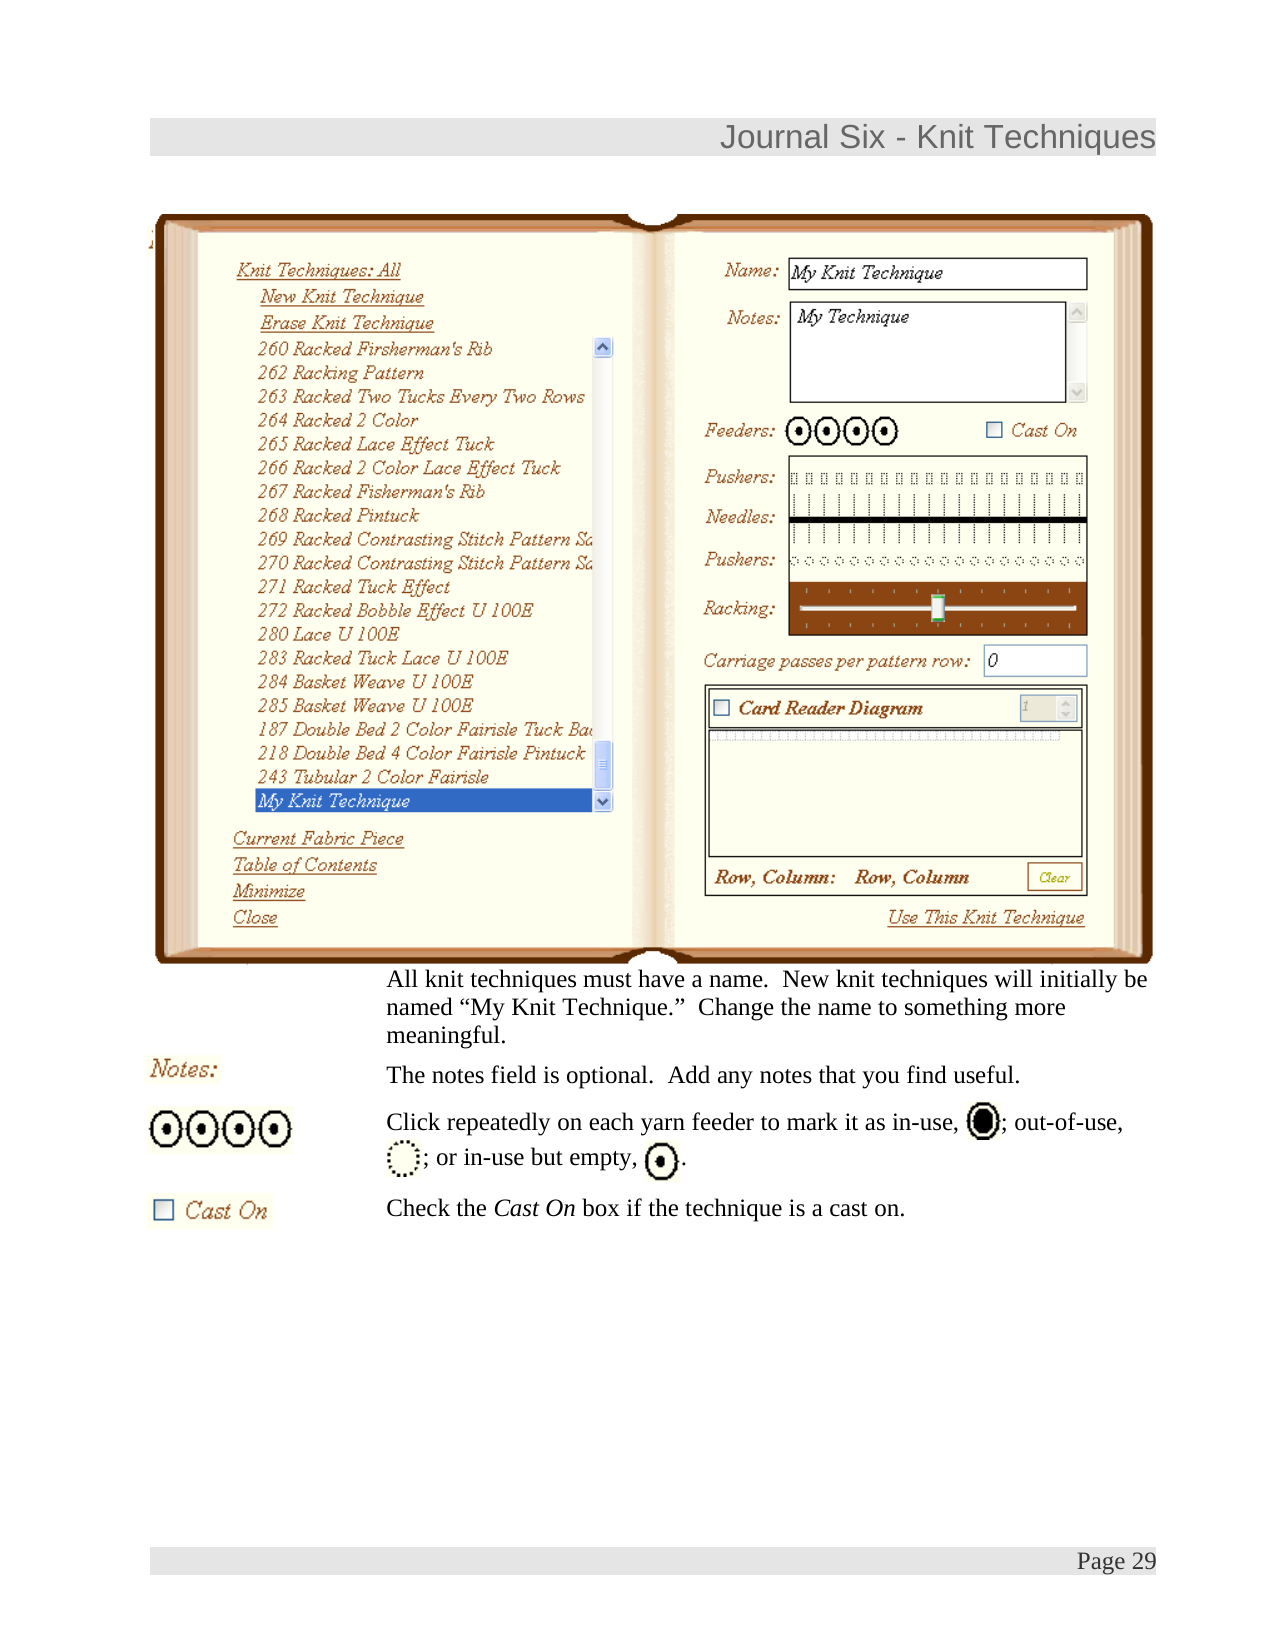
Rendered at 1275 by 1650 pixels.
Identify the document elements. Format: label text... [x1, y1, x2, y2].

picture [147, 214, 1154, 965]
picture [386, 1139, 423, 1177]
picture [644, 1140, 681, 1182]
text The notes field is optional. Add any notes that you find useful. [386, 1061, 1156, 1089]
picture [146, 1193, 273, 1229]
picture [147, 1106, 294, 1154]
text Click repeatedly on each yarn feeder to mark it as in-use, ; out-of-use, ; or in-use but empty, . [386, 1102, 1156, 1181]
text All knit techniques must have a name. New knit techniques will initially be named “My Knit Technique.” Change the name to something more meaningful. [386, 215, 1156, 1049]
picture [966, 1101, 1001, 1140]
picture [144, 1055, 222, 1084]
text Check the Cast On box if the technique is a cast on. [386, 1194, 1156, 1222]
